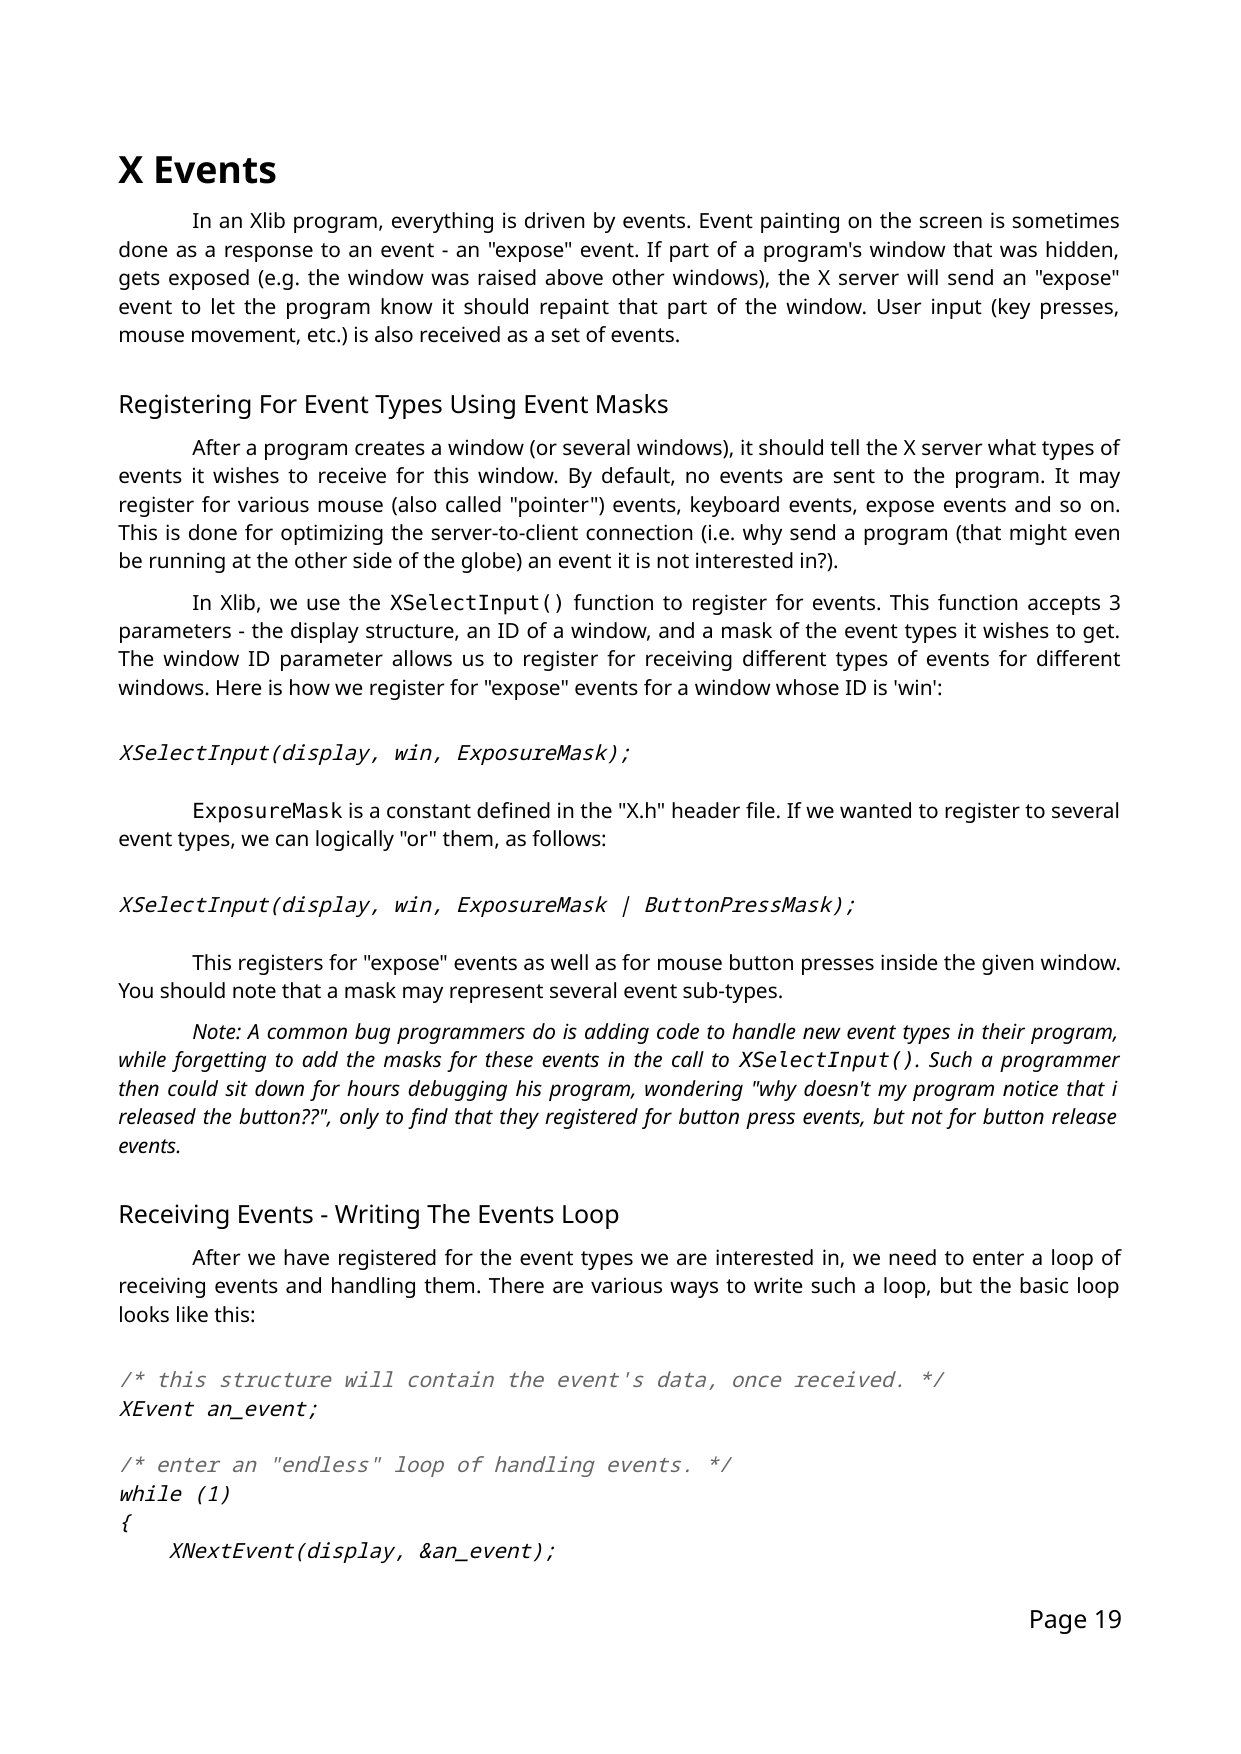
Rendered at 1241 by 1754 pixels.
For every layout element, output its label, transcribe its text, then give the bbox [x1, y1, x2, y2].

text XSelectInput(display, win, ExposureMask); [118, 738, 1122, 767]
text /* enter an "endless" loop of handling events. */ [118, 1451, 1122, 1479]
subtitle Registering For Event Types Using Event Masks [118, 386, 1122, 420]
text In an Xlib program, everything is driven by events. Event painting on the screen is sometimes done as a response to an event - an "expose" event. If part of a program's window that was hidden, gets exposed (e.g. the window was raised above other windows), the X server will send an "expose" event to let the program know it should repaint that part of the window. User input (key presses, mouse movement, etc.) is also received as a set of events. [118, 207, 1122, 349]
text After a program creates a window (or several windows), it should tell the X server what types of events it wishes to receive for this window. By default, no events are sent to the program. It may register for various mouse (also called "pointer") events, keyboard events, expose events and so on. This is done for optimizing the server-to-client connection (i.e. why send a program (that might even be running at the other side of the globe) an event it is not interested in?). [118, 433, 1122, 575]
text /* this structure will contain the event's data, once received. */ [118, 1365, 1122, 1394]
text XEvent an_event; [118, 1394, 1122, 1422]
text { [118, 1507, 1122, 1536]
text This registers for "expose" events as well as for mouse button presses inside the given window. You should note that a mask may represent several event sub-types. [118, 948, 1122, 1004]
subtitle Receiving Events - Writing The Events Loop [118, 1197, 1122, 1231]
text while (1) [118, 1479, 1122, 1507]
text Note: A common bug programmers do is adding code to handle new event types in their program, while forgetting to add the masks for these events in the call to XSelectInput(). Such a programmer then could sit down for hours debugging his program, wondering "why doesn't my program notice that i released the button??", only to find that they registered for button press events, but not for button release events. [118, 1017, 1122, 1159]
text XSelectInput(display, win, ExposureMask | ButtonPressMask); [118, 890, 1122, 918]
text ExposureMask is a constant defined in the "X.h" header file. If we wanted to register to several event types, we can logically "or" them, as follows: [118, 796, 1122, 853]
subtitle X Events [118, 143, 1122, 194]
text After we have registered for the event types we are interested in, we need to enter a loop of receiving events and handling them. There are various ways to write such a loop, but the basic loop looks like this: [118, 1243, 1122, 1328]
text In Xlib, we use the XSelectInput() function to register for events. This function accepts 3 parameters - the display structure, an ID of a window, and a mask of the event types it wishes to get. The window ID parameter allows us to register for receiving different types of events for different windows. Here is how we register for "expose" events for a window whose ID is 'win': [118, 588, 1122, 701]
text XNextEvent(display, &an_event); [118, 1536, 1122, 1564]
